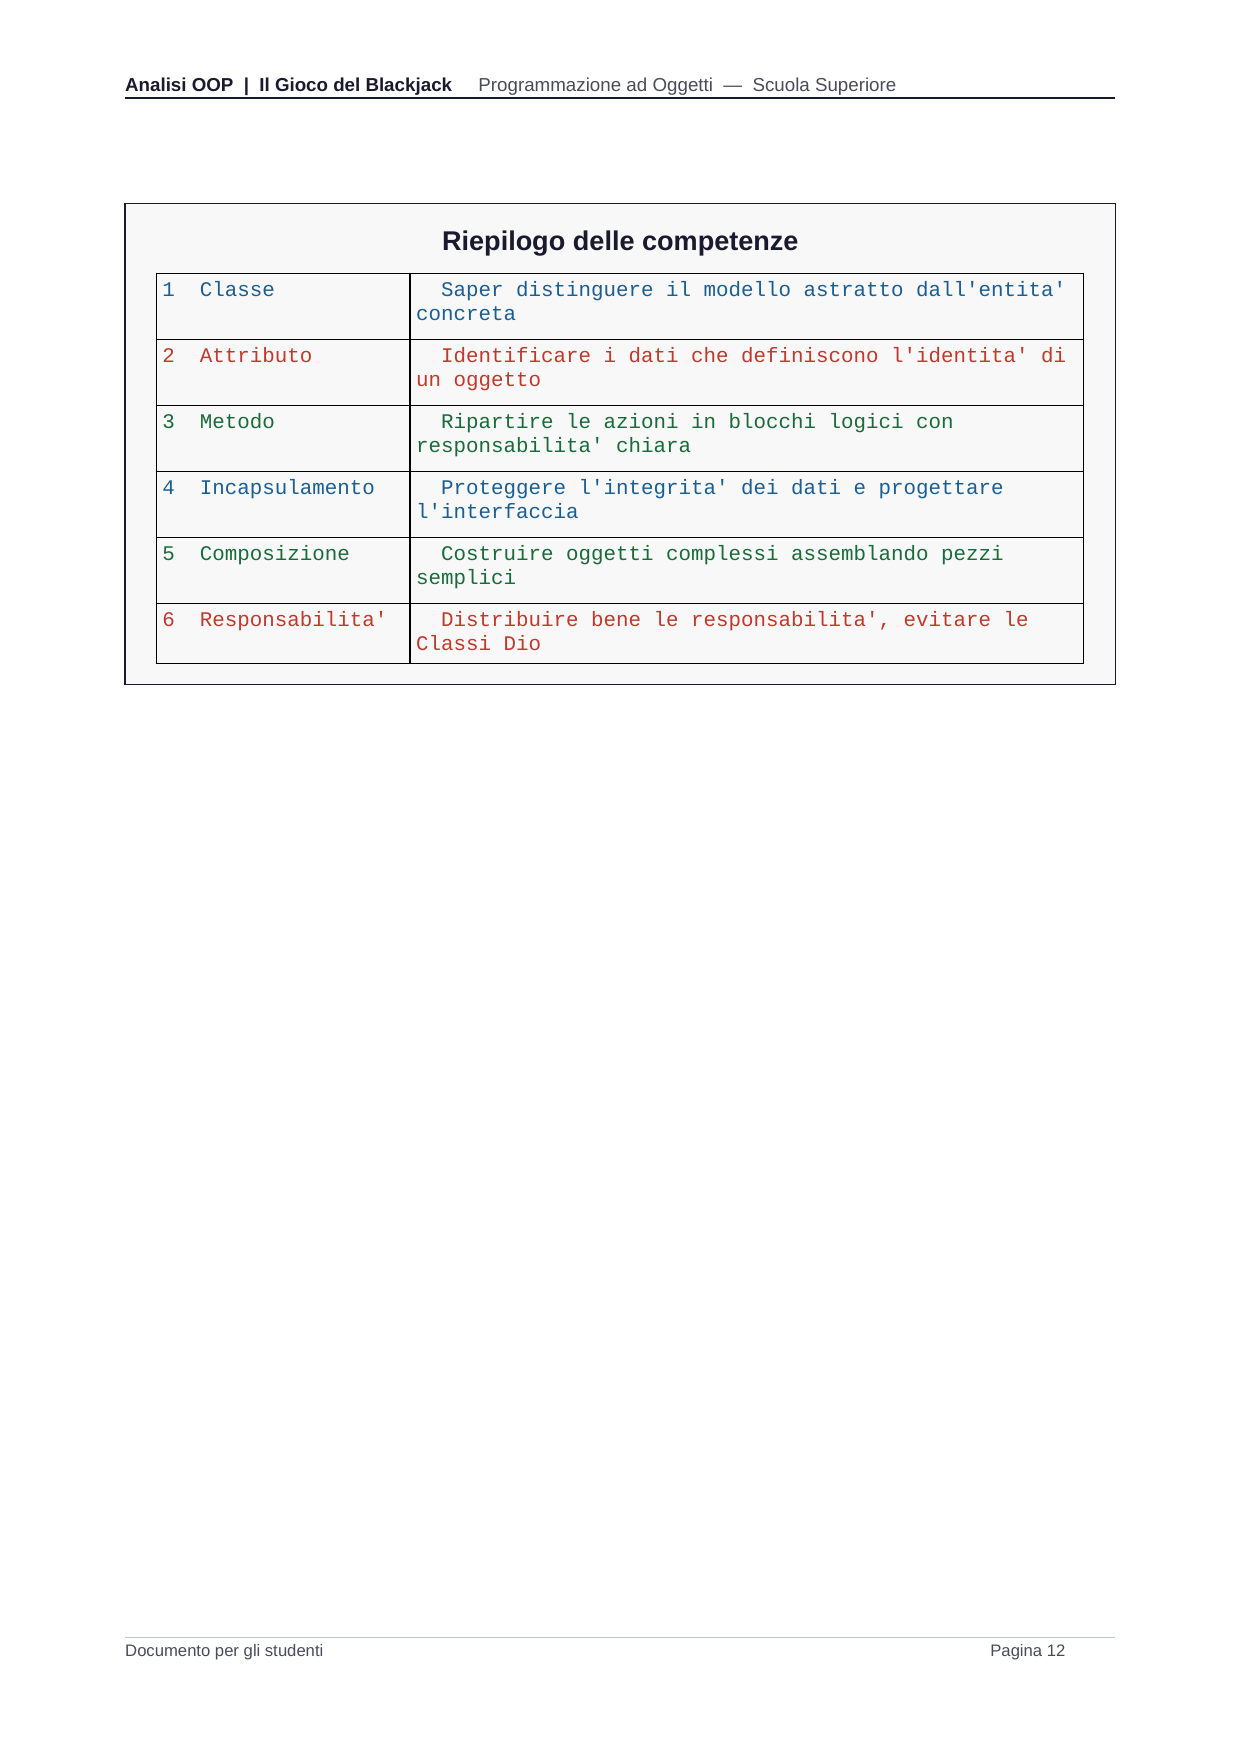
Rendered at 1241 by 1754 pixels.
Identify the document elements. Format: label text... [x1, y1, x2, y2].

table_cell 5 Composizione [157, 538, 409, 603]
table_cell Costruire oggetti complessi assemblando pezzi semplici [411, 538, 1083, 603]
table_cell 6 Responsabilita' [157, 604, 409, 662]
table_cell Proteggere l'integrita' dei dati e progettare l'interfaccia [411, 472, 1083, 537]
table_cell Identificare i dati che definiscono l'identita' di un oggetto [411, 340, 1083, 404]
table_header 1 Classe [157, 274, 409, 338]
table_cell Distribuire bene le responsabilita', evitare le Classi Dio [411, 604, 1083, 662]
table_header Saper distinguere il modello astratto dall'entita' concreta [411, 274, 1083, 338]
table_cell Ripartire le azioni in blocchi logici con responsabilita' chiara [411, 406, 1083, 471]
table_cell 4 Incapsulamento [157, 472, 409, 537]
table_cell 2 Attributo [157, 340, 409, 404]
table_header Riepilogo delle competenze [126, 204, 1115, 684]
table_cell 3 Metodo [157, 406, 409, 471]
